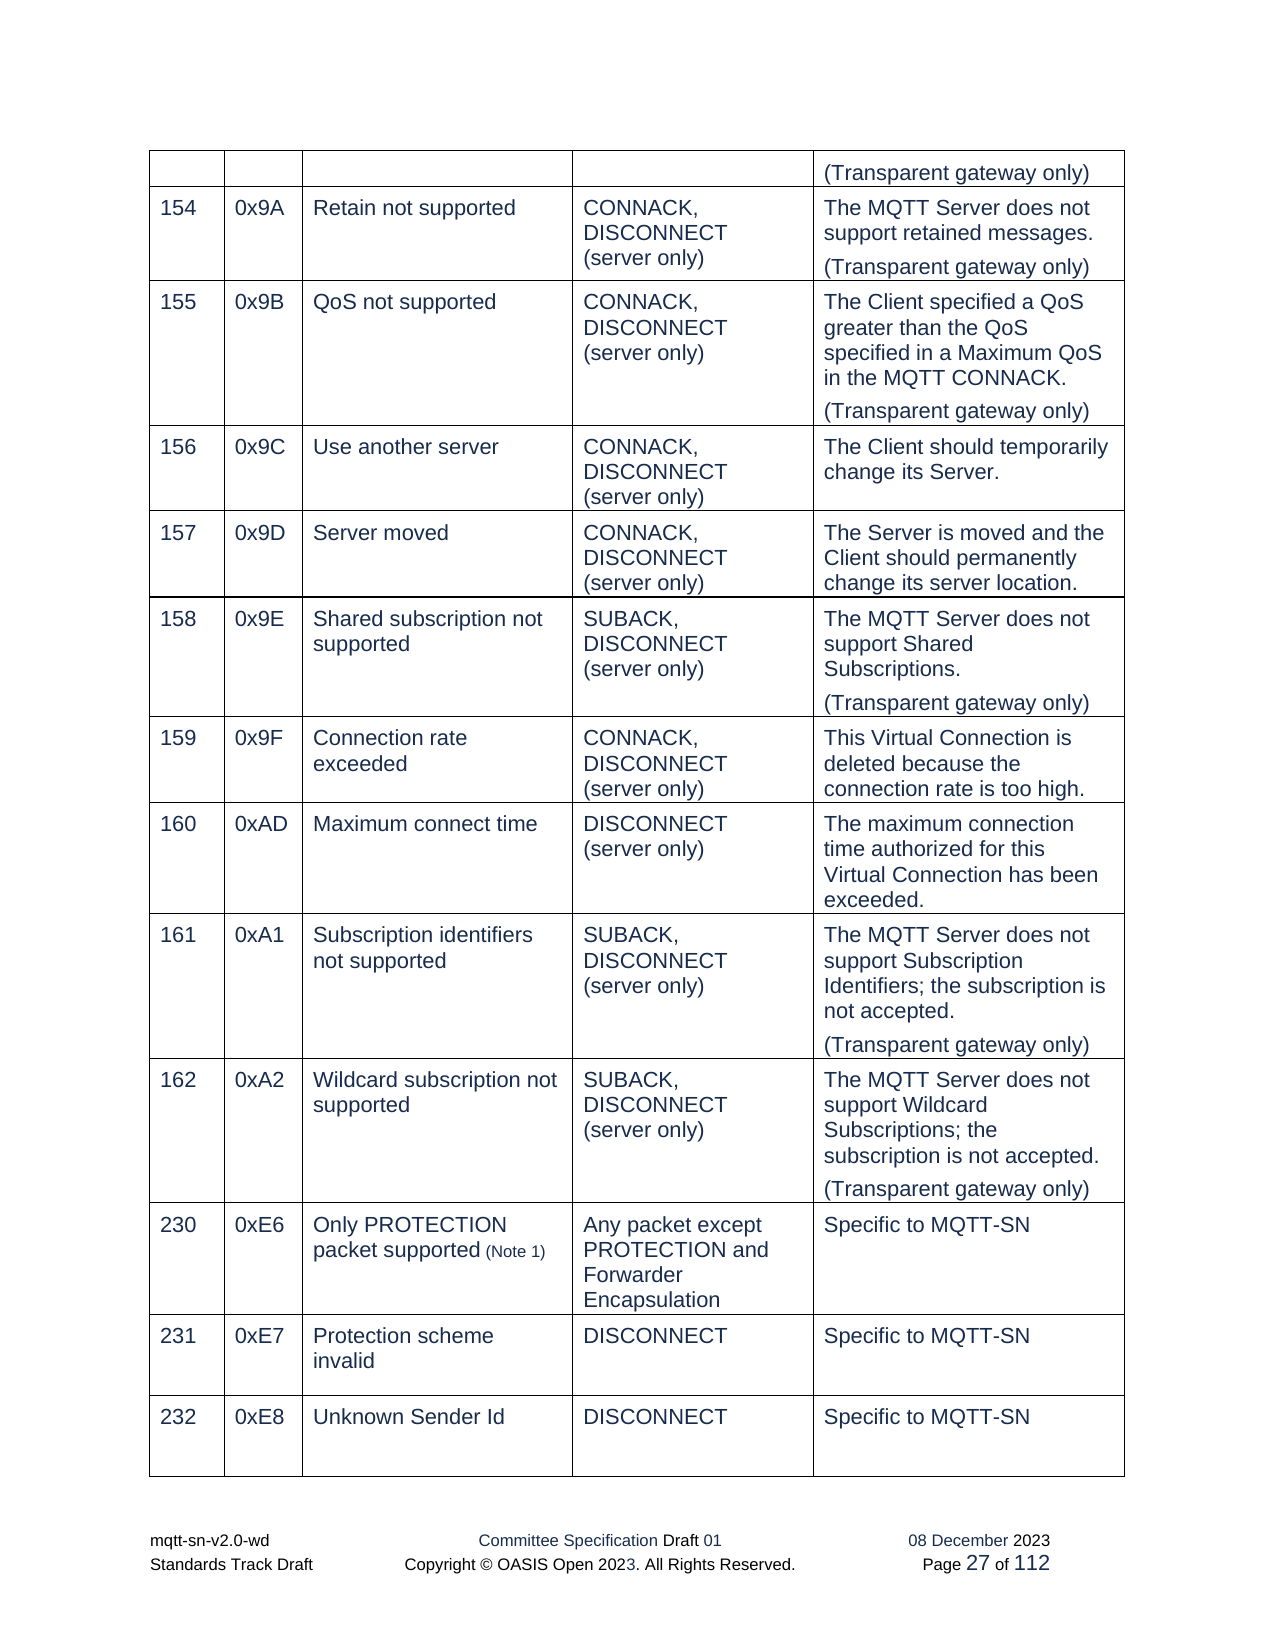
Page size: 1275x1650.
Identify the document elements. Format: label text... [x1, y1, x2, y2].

table_cell Retain not supported [303, 187, 572, 280]
table_cell SUBACK, DISCONNECT (server only) [573, 598, 813, 716]
table_cell Protection scheme invalid [303, 1315, 572, 1394]
table_cell [573, 151, 813, 186]
table_cell DISCONNECT [573, 1396, 813, 1476]
table_cell 155 [150, 281, 224, 424]
table_cell Specific to MQTT-SN [814, 1315, 1124, 1394]
table_cell Wildcard subscription not supported [303, 1059, 572, 1202]
table_cell This Virtual Connection is deleted because the connection rate is too high. [814, 717, 1124, 802]
table_cell CONNACK, DISCONNECT (server only) [573, 281, 813, 424]
table_cell Any packet except PROTECTION and Forwarder Encapsulation [573, 1203, 813, 1313]
table_cell 0xE8 [225, 1396, 302, 1476]
table_cell 160 [150, 803, 224, 913]
table_cell CONNACK, DISCONNECT (server only) [573, 426, 813, 510]
table_cell 0xE7 [225, 1315, 302, 1394]
table_cell Shared subscription not supported [303, 598, 572, 716]
table_cell The Client specified a QoS greater than the QoS specified in a Maximum QoS in the MQTT CONNACK. (Transparent gateway only) [814, 281, 1124, 424]
table_cell 161 [150, 914, 224, 1058]
table_cell Subscription identifiers not supported [303, 914, 572, 1058]
table_cell 232 [150, 1396, 224, 1476]
table_cell Unknown Sender Id [303, 1396, 572, 1476]
table_cell DISCONNECT (server only) [573, 803, 813, 913]
table_cell 156 [150, 426, 224, 510]
table_cell CONNACK, DISCONNECT (server only) [573, 187, 813, 280]
table_cell 157 [150, 511, 224, 596]
table_cell 0x9E [225, 598, 302, 716]
table_cell Maximum connect time [303, 803, 572, 913]
table_cell 162 [150, 1059, 224, 1202]
table_cell 230 [150, 1203, 224, 1313]
table_cell Specific to MQTT-SN [814, 1203, 1124, 1313]
table_cell The Client should temporarily change its Server. [814, 426, 1124, 510]
table_cell 0xE6 [225, 1203, 302, 1313]
table_cell 0xA1 [225, 914, 302, 1058]
table_cell Connection rate exceeded [303, 717, 572, 802]
table_cell The Server is moved and the Client should permanently change its server location. [814, 511, 1124, 596]
table_cell SUBACK, DISCONNECT (server only) [573, 914, 813, 1058]
table_cell Only PROTECTION packet supported (Note 1) [303, 1203, 572, 1313]
table_cell The MQTT Server does not support Wildcard Subscriptions; the subscription is not accepted. (Transparent gateway only) [814, 1059, 1124, 1202]
table_cell 0x9D [225, 511, 302, 596]
table_cell 158 [150, 598, 224, 716]
table_cell 0x9A [225, 187, 302, 280]
table_cell 159 [150, 717, 224, 802]
table_cell 0x9F [225, 717, 302, 802]
table_cell Specific to MQTT-SN [814, 1396, 1124, 1476]
table_cell 0x9C [225, 426, 302, 510]
table_cell The maximum connection time authorized for this Virtual Connection has been exceeded. [814, 803, 1124, 913]
table_cell Server moved [303, 511, 572, 596]
table_cell [225, 151, 302, 186]
table_cell (Transparent gateway only) [814, 151, 1124, 186]
table_cell The MQTT Server does not support retained messages. (Transparent gateway only) [814, 187, 1124, 280]
table_cell 0xA2 [225, 1059, 302, 1202]
table_cell SUBACK, DISCONNECT (server only) [573, 1059, 813, 1202]
table_cell DISCONNECT [573, 1315, 813, 1394]
table_cell CONNACK, DISCONNECT (server only) [573, 511, 813, 596]
table_cell The MQTT Server does not support Subscription Identifiers; the subscription is not accepted. (Transparent gateway only) [814, 914, 1124, 1058]
table_cell CONNACK, DISCONNECT (server only) [573, 717, 813, 802]
table_cell Use another server [303, 426, 572, 510]
table_cell The MQTT Server does not support Shared Subscriptions. (Transparent gateway only) [814, 598, 1124, 716]
table_cell 0x9B [225, 281, 302, 424]
table_cell QoS not supported [303, 281, 572, 424]
table_cell 154 [150, 187, 224, 280]
table_cell 231 [150, 1315, 224, 1394]
table_cell [303, 151, 572, 186]
table_cell 0xAD [225, 803, 302, 913]
table_cell [150, 151, 224, 186]
